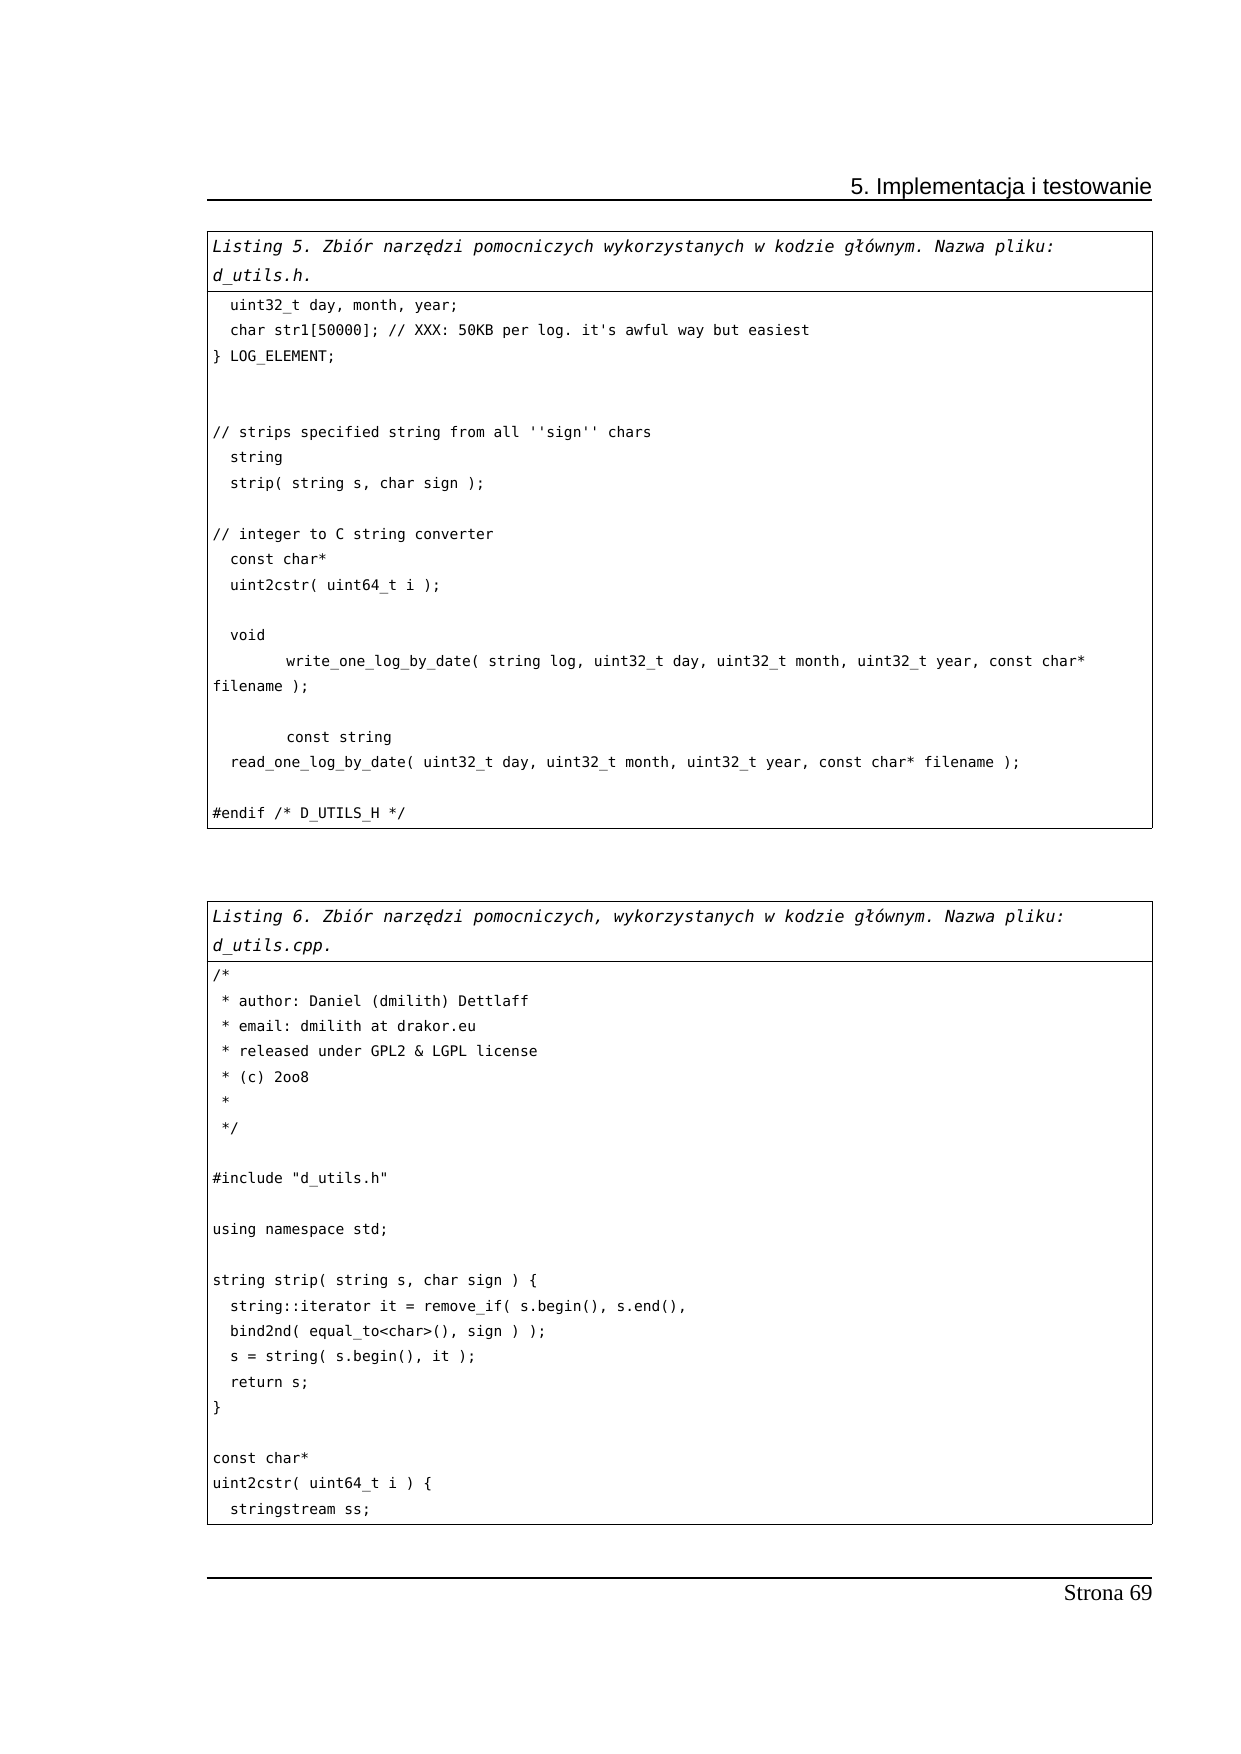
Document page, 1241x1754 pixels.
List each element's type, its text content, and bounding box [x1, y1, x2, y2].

table_cell uint32_t day, month, year; char str1[50000]; // XXX: 50KB per log. it's awful way but easiest } LOG_ELEMENT; // strips specified string from all ''sign'' chars string strip( string s, char sign ); // integer to C string converter const char* uint2cstr( uint64_t i ); void write_one_log_by_date( string log, uint32_t day, uint32_t month, uint32_t year, const char* filename ); const string read_one_log_by_date( uint32_t day, uint32_t month, uint32_t year, const char* filename ); #endif /* D_UTILS_H */ [208, 292, 1152, 828]
table_cell /* * author: Daniel (dmilith) Dettlaff * email: dmilith at drakor.eu * released under GPL2 & LGPL license * (c) 2oo8 * */ #include "d_utils.h" using namespace std; string strip( string s, char sign ) { string::iterator it = remove_if( s.begin(), s.end(), bind2nd( equal_to<char>(), sign ) ); s = string( s.begin(), it ); return s; } const char* uint2cstr( uint64_t i ) { stringstream ss; [208, 962, 1152, 1523]
table_header Listing 5. Zbiór narzędzi pomocniczych wykorzystanych w kodzie głównym. Nazwa pliku: d_utils.h. [208, 232, 1152, 291]
table_header Listing 6. Zbiór narzędzi pomocniczych, wykorzystanych w kodzie głównym. Nazwa pliku: d_utils.cpp. [208, 902, 1152, 961]
